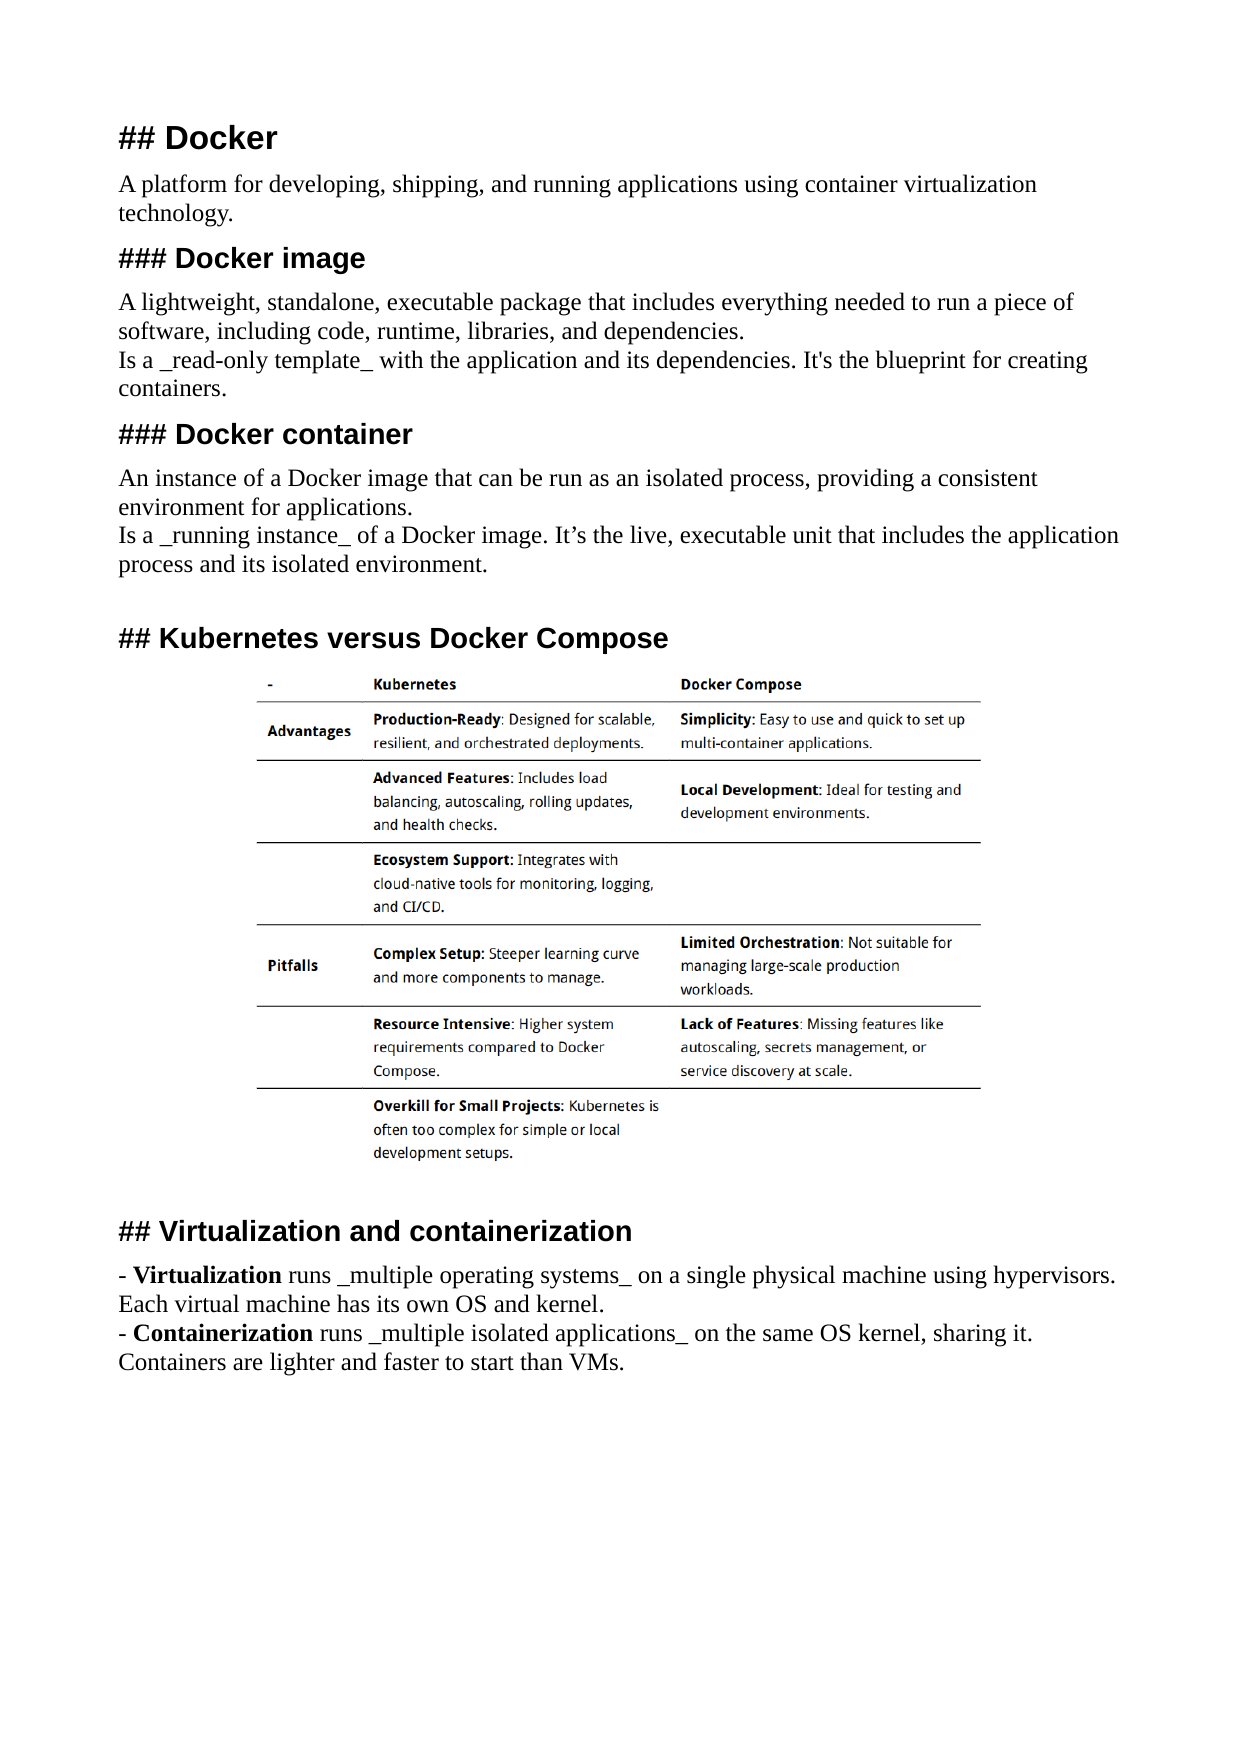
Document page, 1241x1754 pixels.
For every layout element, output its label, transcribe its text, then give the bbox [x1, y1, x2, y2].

text A lightweight, standalone, executable package that includes everything needed to run a piece of software, including code, runtime, libraries, and dependencies. [118, 287, 1122, 345]
text A platform for developing, shipping, and running applications using container virtualization technology. [118, 169, 1122, 227]
subtitle ### Docker container [118, 417, 1122, 450]
subtitle ## Virtualization and containerization [118, 1214, 1122, 1248]
subtitle ## Kubernetes versus Docker Compose [118, 621, 1122, 655]
text Is a _running instance_ of a Docker image. It’s the live, executable unit that includes the application process and its isolated environment. [118, 520, 1122, 578]
text An instance of a Docker image that can be run as an isolated process, providing a consistent environment for applications. [118, 463, 1122, 520]
subtitle ### Docker image [118, 241, 1122, 275]
text - Containerization runs _multiple isolated applications_ on the same OS kernel, sharing it. Containers are lighter and faster to start than VMs. [118, 1318, 1122, 1376]
text - Virtualization runs _multiple operating systems_ on a single physical machine using hypervisors. Each virtual machine has its own OS and kernel. [118, 1261, 1122, 1318]
subtitle ## Docker [118, 118, 1122, 157]
text Is a _read-only template_ with the application and its dependencies. It's the blueprint for creating containers. [118, 345, 1122, 402]
picture [245, 667, 995, 1172]
